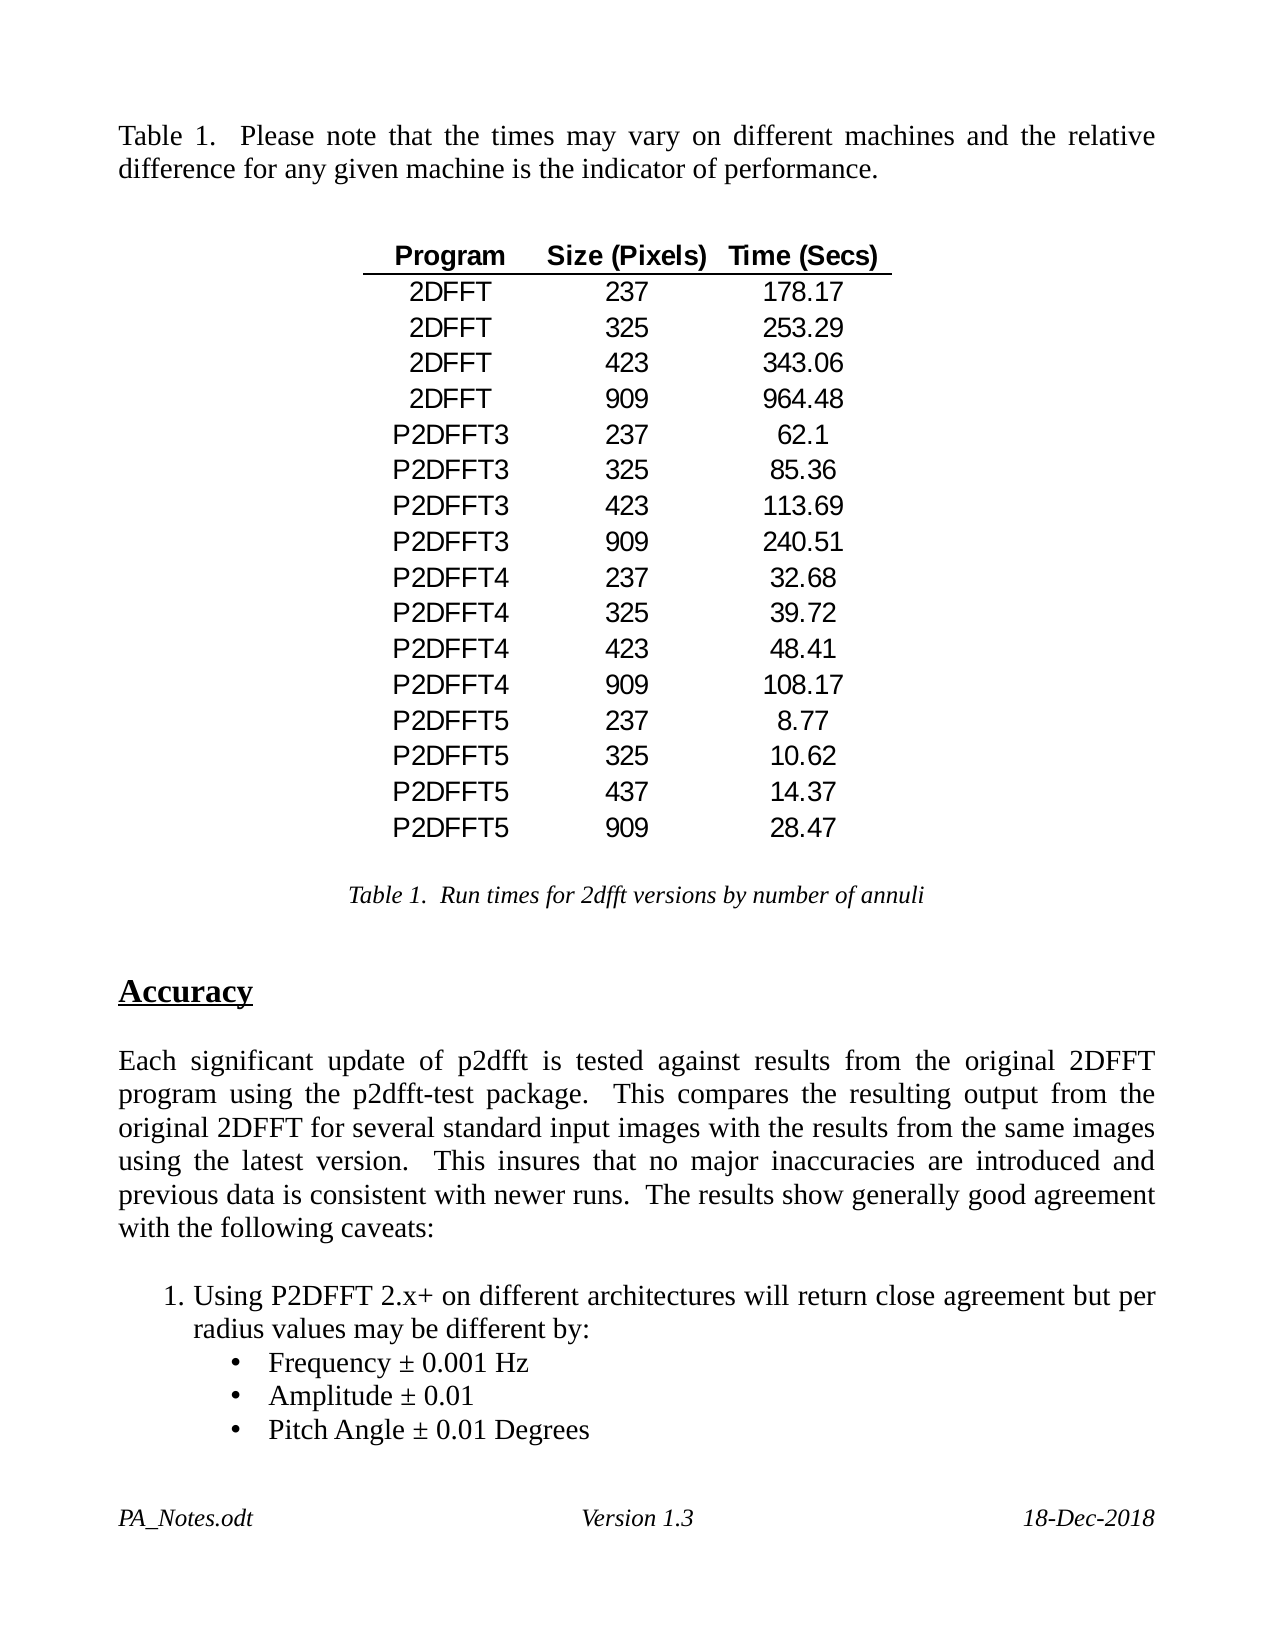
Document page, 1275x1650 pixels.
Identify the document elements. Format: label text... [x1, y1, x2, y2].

list Frequency ± 0.001 Hz [231, 1345, 1157, 1378]
text Table 1. Please note that the times may vary on different machines and the relative difference for any given machine is the indicator of performance. [118, 118, 1157, 185]
text Each significant update of p2dfft is tested against results from the original 2DFFT program using the p2dfft-test package. This compares the resulting output from the original 2DFFT for several standard input images with the results from the same images using the latest version. This insures that no major inaccuracies are introduced and previous data is consistent with newer runs. The results show generally good agreement with the following caveats: [118, 1043, 1157, 1244]
text Accuracy [118, 971, 1157, 1009]
list Using P2DFFT 2.x+ on different architectures will return close agreement but per radius values may be different by: [156, 1278, 1157, 1345]
text Table 1. Run times for 2dfft versions by number of annuli [118, 880, 1157, 909]
list Pitch Angle ± 0.01 Degrees [231, 1412, 1157, 1446]
list Amplitude ± 0.01 [231, 1378, 1157, 1412]
